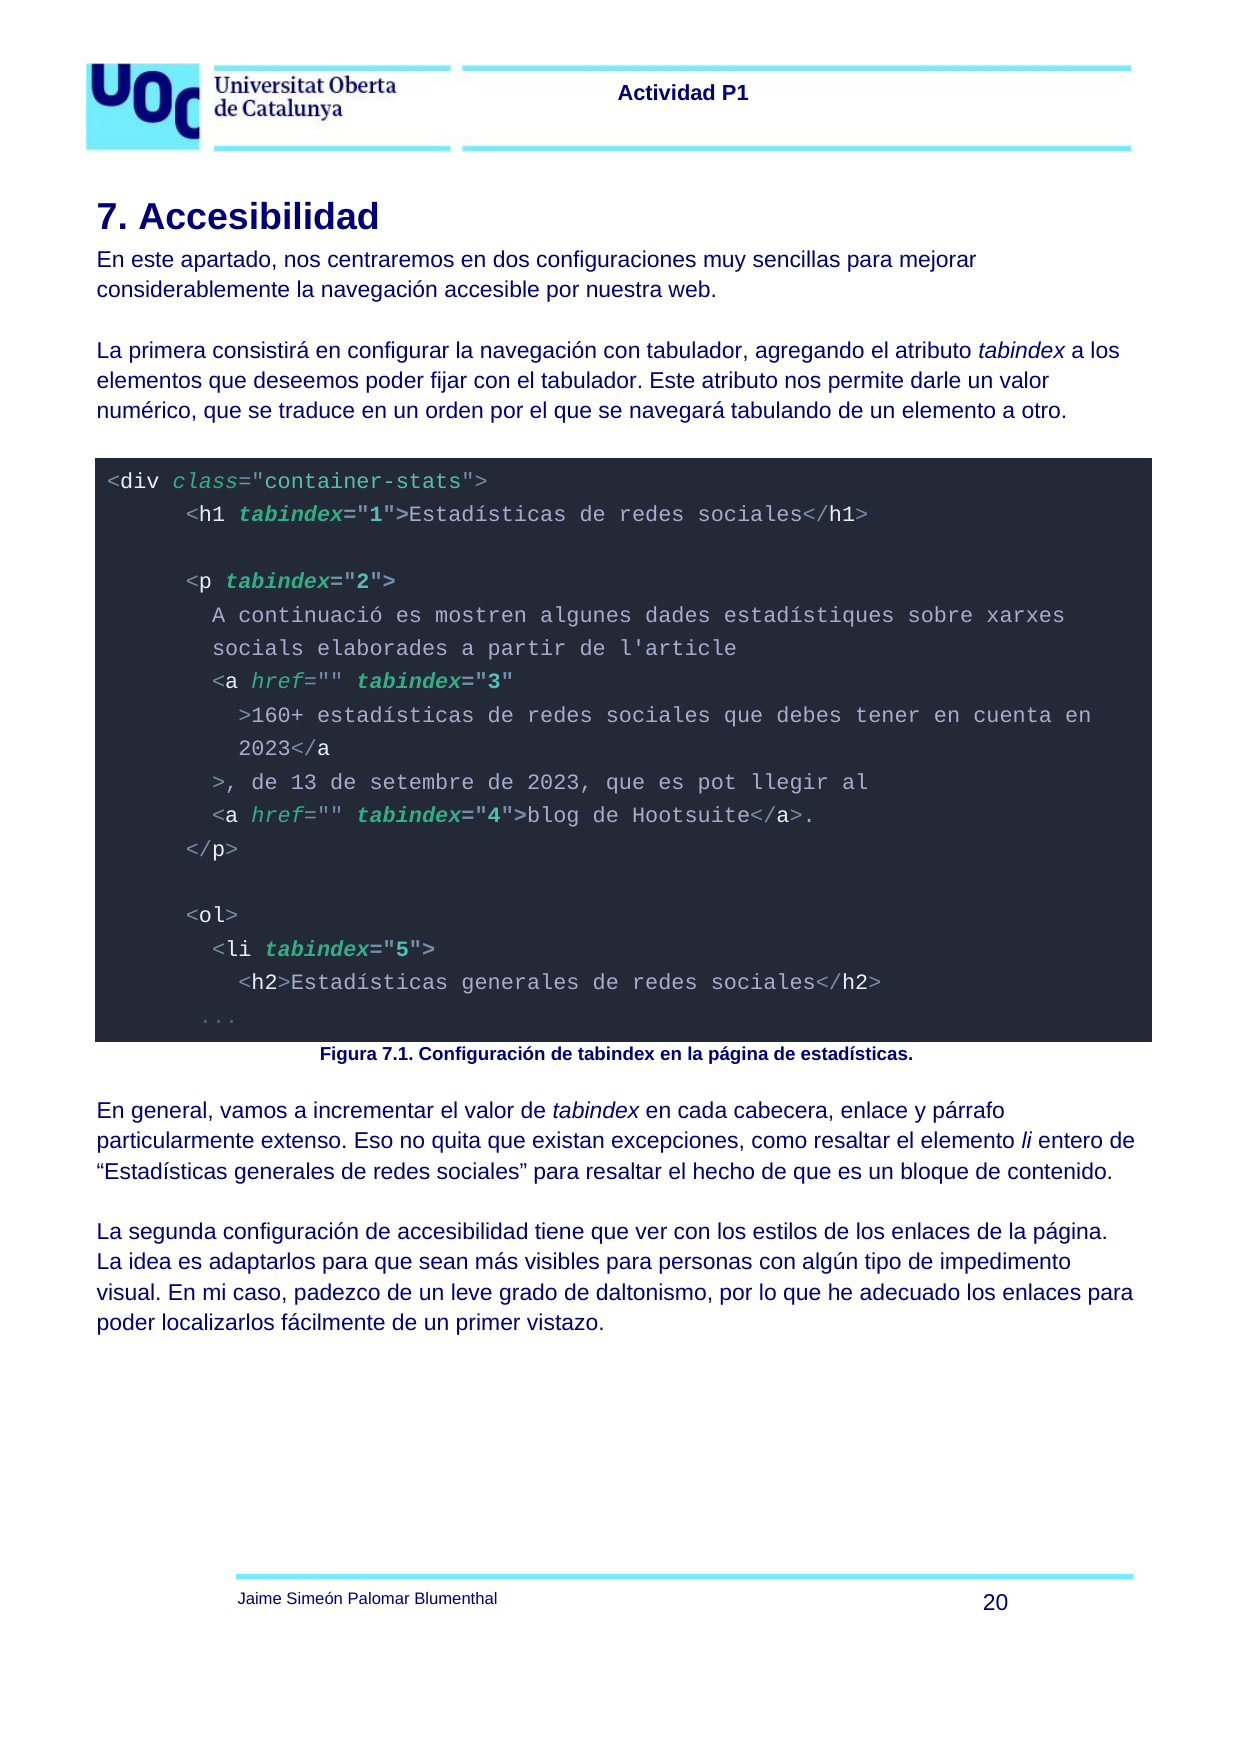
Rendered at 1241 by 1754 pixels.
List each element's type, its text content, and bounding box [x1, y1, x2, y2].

subtitle 7. Accesibilidad [96, 194, 1137, 238]
text Figura 7.1. Configuración de tabindex en la página de estadísticas. [96, 1042, 1137, 1064]
table_header <div class="container-stats"> <h1 tabindex="1">Estadísticas de redes sociales</h1> <p tabindex="2"> A continuació es mostren algunes dades estadístiques sobre xarxes socials elaborades a partir de l'article <a href="" tabindex="3" >160+ estadísticas de redes sociales que debes tener en cuenta en 2023</a >, de 13 de setembre de 2023, que es pot llegir al <a href="" tabindex="4">blog de Hootsuite</a>. </p> <ol> <li tabindex="5"> <h2>Estadísticas generales de redes sociales</h2> ... [98, 460, 1150, 1040]
text La primera consistirá en configurar la navegación con tabulador, agregando el atributo tabindex a los elementos que deseemos poder fijar con el tabulador. Este atributo nos permite darle un valor numérico, que se traduce en un orden por el que se navegará tabulando de un elemento a otro. [96, 337, 1137, 423]
text En general, vamos a incrementar el valor de tabindex en cada cabecera, enlace y párrafo particularmente extenso. Eso no quita que existan excepciones, como resaltar el elemento li entero de “Estadísticas generales de redes sociales” para resaltar el hecho de que es un bloque de contenido. [96, 1097, 1137, 1184]
text La segunda configuración de accesibilidad tiene que ver con los estilos de los enlaces de la página. La idea es adaptarlos para que sean más visibles para personas con algún tipo de impedimento visual. En mi caso, padezco de un leve grado de daltonismo, por lo que he adecuado los enlaces para poder localizarlos fácilmente de un primer vistazo. [96, 1218, 1137, 1335]
text En este apartado, nos centraremos en dos configuraciones muy sencillas para mejorar considerablemente la navegación accesible por nuestra web. [96, 246, 1137, 303]
picture [100, 63, 1132, 152]
